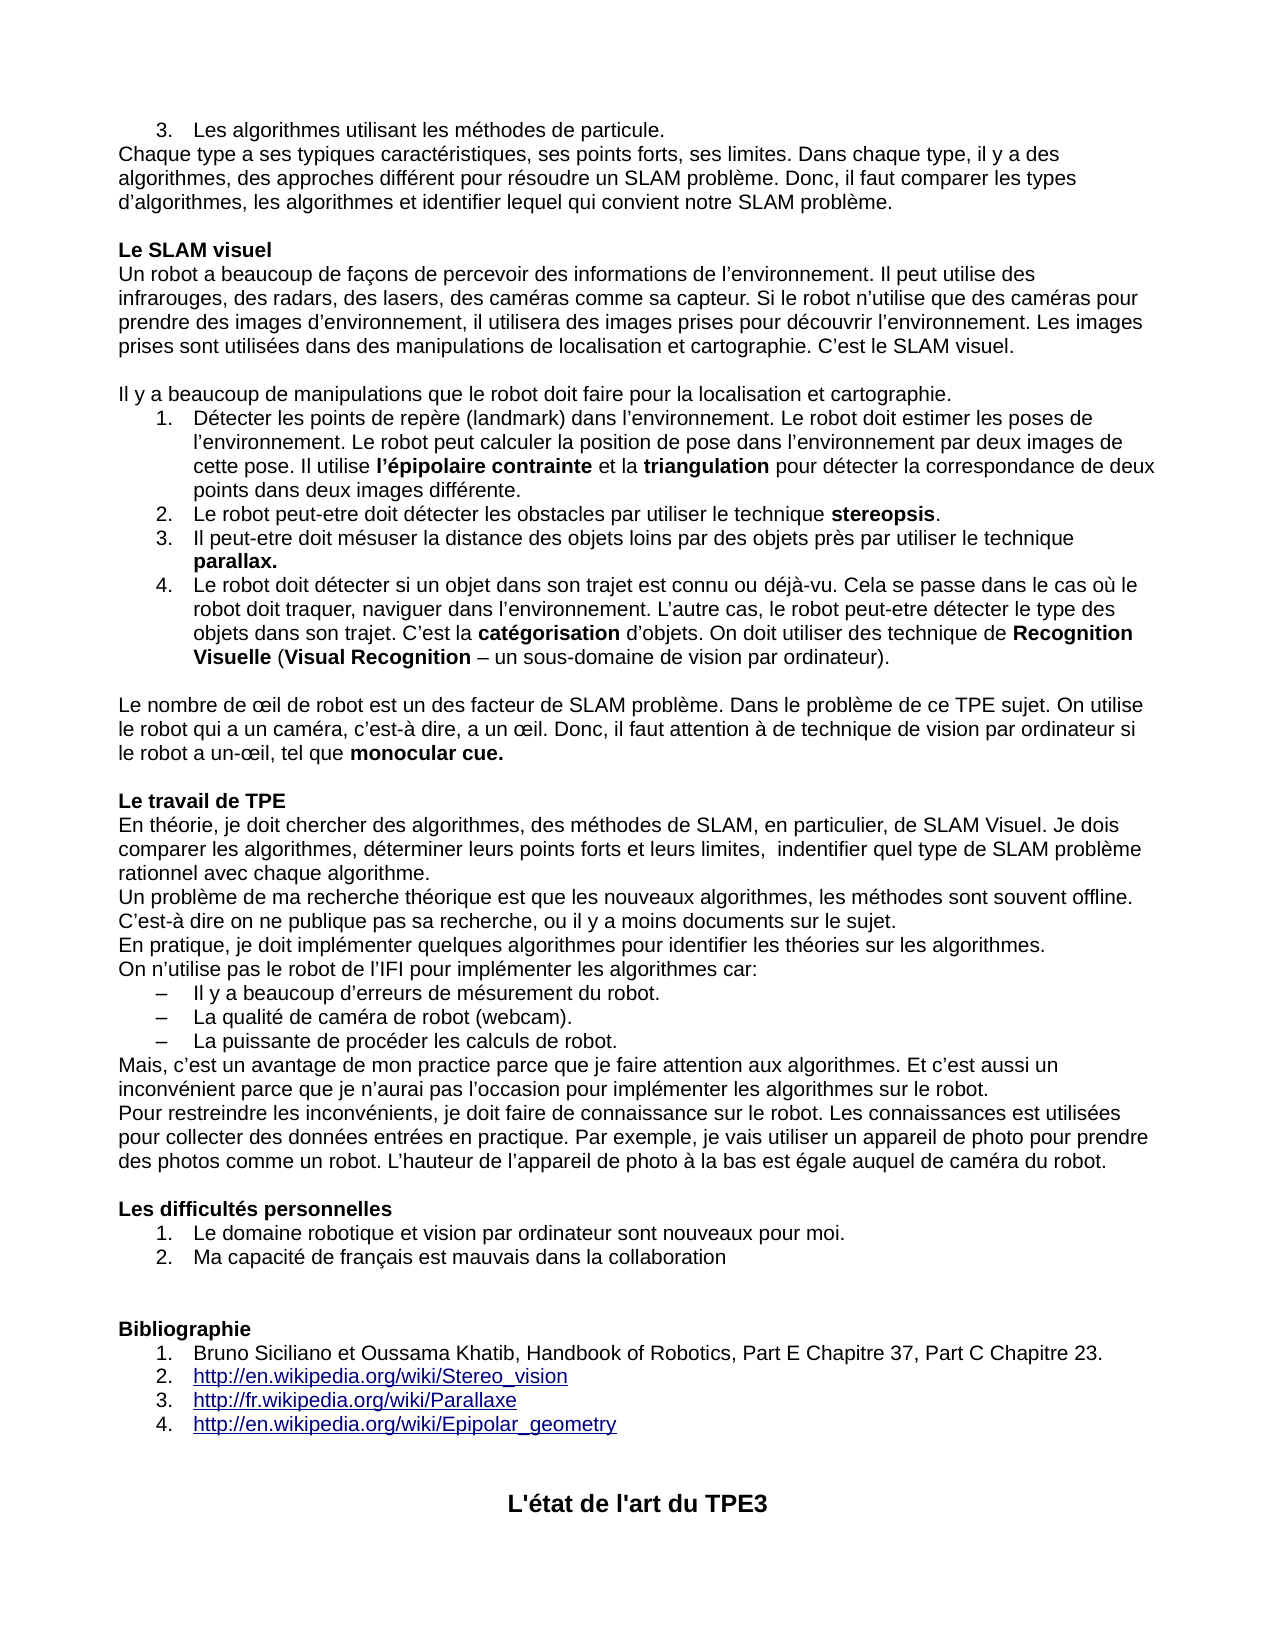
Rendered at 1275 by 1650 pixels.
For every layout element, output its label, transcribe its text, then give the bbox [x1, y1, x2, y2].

text En pratique, je doit implémenter quelques algorithmes pour identifier les théories sur les algorithmes. [118, 933, 1157, 957]
text En théorie, je doit chercher des algorithmes, des méthodes de SLAM, en particulier, de SLAM Visuel. Je dois comparer les algorithmes, déterminer leurs points forts et leurs limites, indentifier quel type de SLAM problème rationnel avec chaque algorithme. [118, 813, 1157, 885]
list Les algorithmes utilisant les méthodes de particule. [156, 118, 1157, 142]
list http://fr.wikipedia.org/wiki/Parallaxe [156, 1388, 1157, 1412]
list http://en.wikipedia.org/wiki/Epipolar_geometry [156, 1412, 1157, 1436]
list Il y a beaucoup d’erreurs de mésurement du robot. [156, 981, 1157, 1005]
list Il peut-etre doit mésuser la distance des objets loins par des objets près par utiliser le technique parallax. [156, 525, 1157, 573]
text Le travail de TPE [118, 789, 1157, 813]
list Le domaine robotique et vision par ordinateur sont nouveaux pour moi. [156, 1221, 1157, 1244]
list http://en.wikipedia.org/wiki/Stereo_vision [156, 1364, 1157, 1388]
list Détecter les points de repère (landmark) dans l’environnement. Le robot doit estimer les poses de l’environnement. Le robot peut calculer la position de pose dans l’environnement par deux images de cette pose. Il utilise l’épipolaire contrainte et la triangulation pour détecter la correspondance de deux points dans deux images différente. [156, 406, 1157, 501]
text Bibliographie [118, 1316, 1157, 1340]
text Mais, c’est un avantage de mon practice parce que je faire attention aux algorithmes. Et c’est aussi un inconvénient parce que je n’aurai pas l’occasion pour implémenter les algorithmes sur le robot. [118, 1053, 1157, 1101]
text Pour restreindre les inconvénients, je doit faire de connaissance sur le robot. Les connaissances est utilisées pour collecter des données entrées en practique. Par exemple, je vais utiliser un appareil de photo pour prendre des photos comme un robot. L’hauteur de l’appareil de photo à la bas est égale auquel de caméra du robot. [118, 1101, 1157, 1173]
list Ma capacité de français est mauvais dans la collaboration [156, 1244, 1157, 1268]
text Un problème de ma recherche théorique est que les nouveaux algorithmes, les méthodes sont souvent offline. C’est-à dire on ne publique pas sa recherche, ou il y a moins documents sur le sujet. [118, 885, 1157, 933]
text Les difficultés personnelles [118, 1197, 1157, 1221]
text Chaque type a ses typiques caractéristiques, ses points forts, ses limites. Dans chaque type, il y a des algorithmes, des approches différent pour résoudre un SLAM problème. Donc, il faut comparer les types d’algorithmes, les algorithmes et identifier lequel qui convient notre SLAM problème. [118, 142, 1157, 214]
text Le nombre de œil de robot est un des facteur de SLAM problème. Dans le problème de ce TPE sujet. On utilise le robot qui a un caméra, c’est-à dire, a un œil. Donc, il faut attention à de technique de vision par ordinateur si le robot a un-œil, tel que monocular cue. [118, 693, 1157, 765]
list Bruno Siciliano et Oussama Khatib, Handbook of Robotics, Part E Chapitre 37, Part C Chapitre 23. [156, 1340, 1157, 1364]
list La puissante de procéder les calculs de robot. [156, 1029, 1157, 1053]
list Le robot doit détecter si un objet dans son trajet est connu ou déjà-vu. Cela se passe dans le cas où le robot doit traquer, naviguer dans l’environnement. L’autre cas, le robot peut-etre détecter le type des objets dans son trajet. C’est la catégorisation d’objets. On doit utiliser des technique de Recognition Visuelle (Visual Recognition – un sous-domaine de vision par ordinateur). [156, 573, 1157, 669]
text Un robot a beaucoup de façons de percevoir des informations de l’environnement. Il peut utilise des infrarouges, des radars, des lasers, des caméras comme sa capteur. Si le robot n’utilise que des caméras pour prendre des images d’environnement, il utilisera des images prises pour découvrir l’environnement. Les images prises sont utilisées dans des manipulations de localisation et cartographie. C’est le SLAM visuel. [118, 262, 1157, 358]
text Il y a beaucoup de manipulations que le robot doit faire pour la localisation et cartographie. [118, 382, 1157, 406]
text L'état de l'art du TPE3 [118, 1489, 1157, 1518]
text On n’utilise pas le robot de l’IFI pour implémenter les algorithmes car: [118, 957, 1157, 981]
list Le robot peut-etre doit détecter les obstacles par utiliser le technique stereopsis. [156, 501, 1157, 525]
text Le SLAM visuel [118, 238, 1157, 262]
list La qualité de caméra de robot (webcam). [156, 1005, 1157, 1029]
